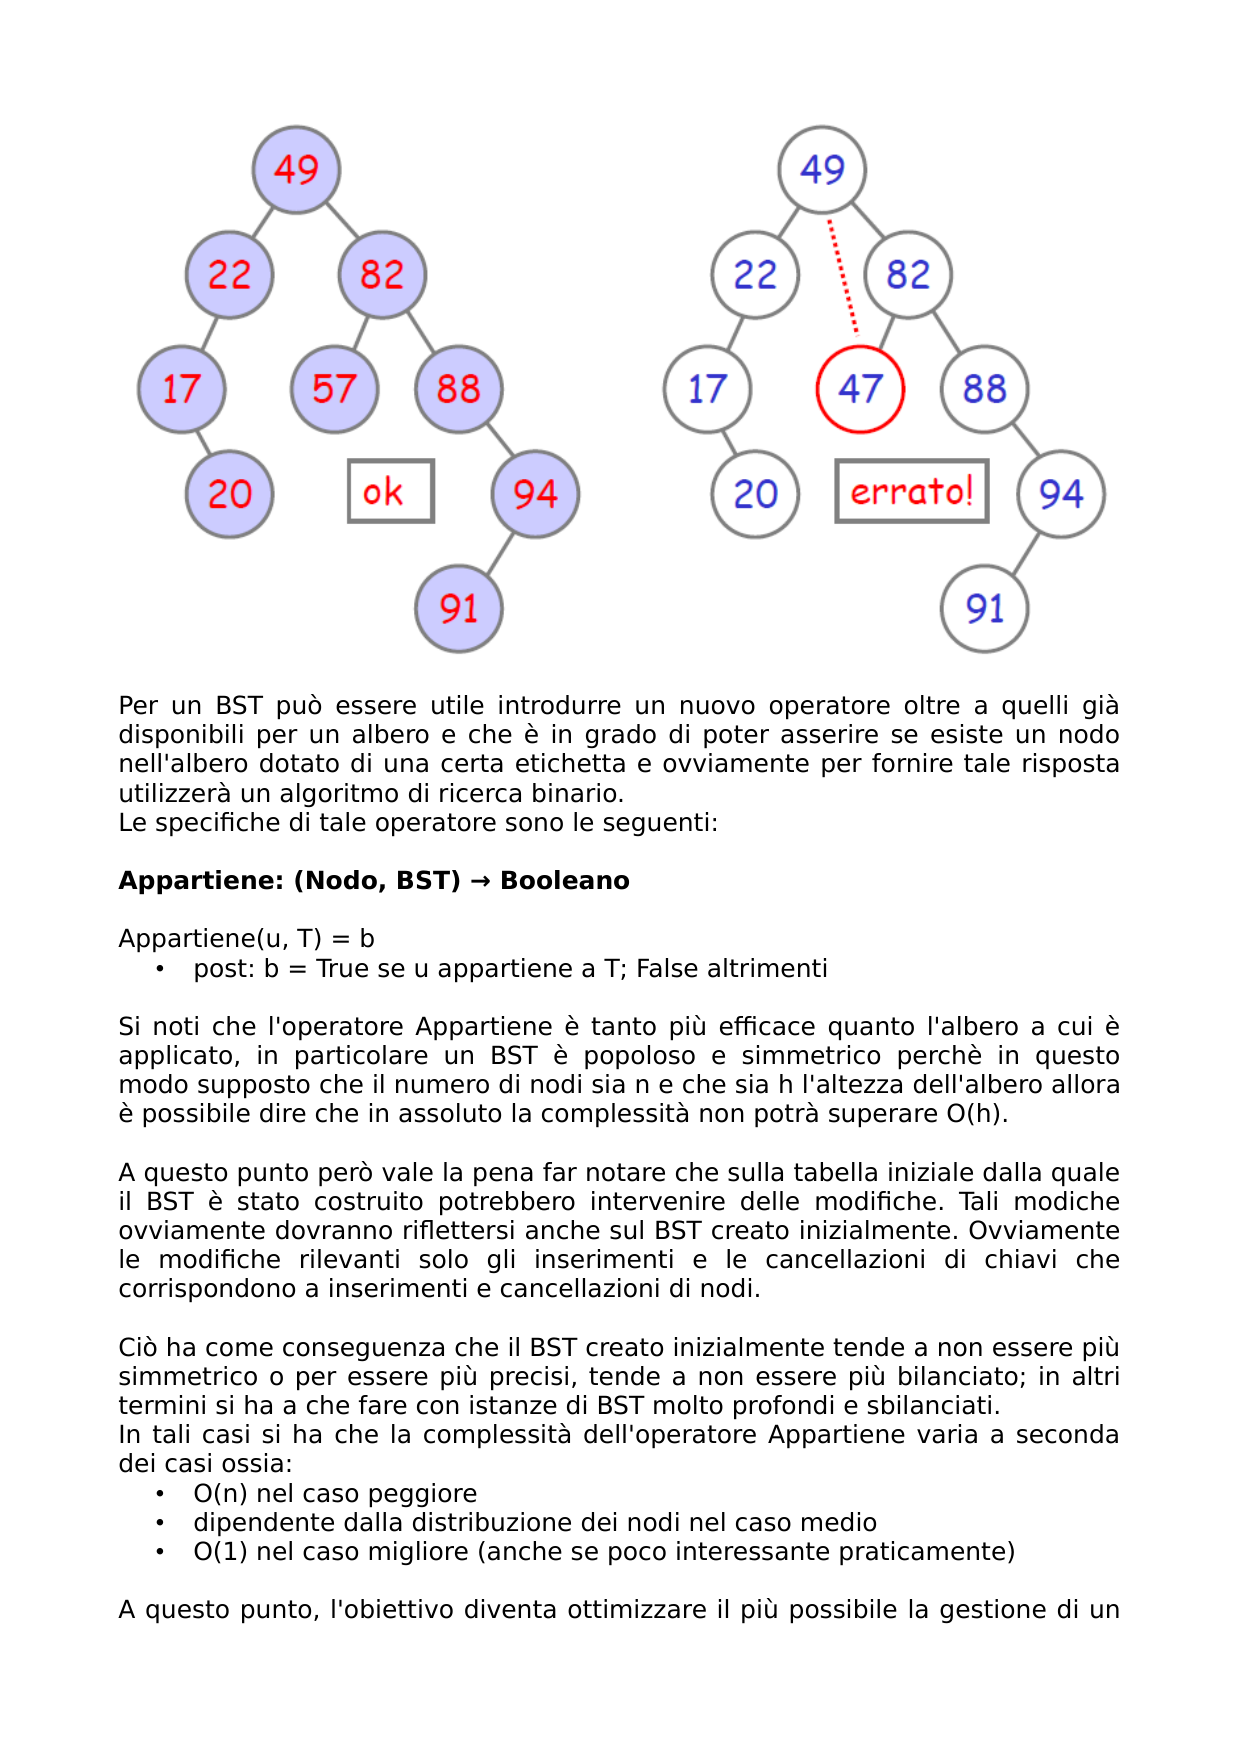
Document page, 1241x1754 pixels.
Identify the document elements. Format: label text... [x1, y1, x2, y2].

list dipendente dalla distribuzione dei nodi nel caso medio [156, 1508, 1122, 1537]
text Ciò ha come conseguenza che il BST creato inizialmente tende a non essere più simmetrico o per essere più precisi, tende a non essere più bilanciato; in altri termini si ha a che fare con istanze di BST molto profondi e sbilanciati. [118, 1333, 1122, 1420]
text Le specifiche di tale operatore sono le seguenti: [118, 808, 1122, 837]
list post: b = True se u appartiene a T; False altrimenti [156, 954, 1122, 983]
list O(n) nel caso peggiore [156, 1479, 1122, 1508]
text In tali casi si ha che la complessità dell'operatore Appartiene varia a seconda dei casi ossia: [118, 1420, 1122, 1479]
picture [118, 118, 1123, 662]
text Appartiene: (Nodo, BST) → Booleano [118, 866, 1122, 895]
text Si noti che l'operatore Appartiene è tanto più efficace quanto l'albero a cui è applicato, in particolare un BST è popoloso e simmetrico perchè in questo modo supposto che il numero di nodi sia n e che sia h l'altezza dell'albero allora è possibile dire che in assoluto la complessità non potrà superare O(h). [118, 1012, 1122, 1129]
text Appartiene(u, T) = b [118, 924, 1122, 954]
list O(1) nel caso migliore (anche se poco interessante praticamente) [156, 1537, 1122, 1566]
text Per un BST può essere utile introdurre un nuovo operatore oltre a quelli già disponibili per un albero e che è in grado di poter asserire se esiste un nodo nell'albero dotato di una certa etichetta e ovviamente per fornire tale risposta utilizzerà un algoritmo di ricerca binario. [118, 691, 1122, 808]
text A questo punto, l'obiettivo diventa ottimizzare il più possibile la gestione di un [118, 1595, 1122, 1624]
text A questo punto però vale la pena far notare che sulla tabella iniziale dalla quale il BST è stato costruito potrebbero intervenire delle modifiche. Tali modiche ovviamente dovranno riflettersi anche sul BST creato inizialmente. Ovviamente le modifiche rilevanti solo gli inserimenti e le cancellazioni di chiavi che corrispondono a inserimenti e cancellazioni di nodi. [118, 1158, 1122, 1304]
